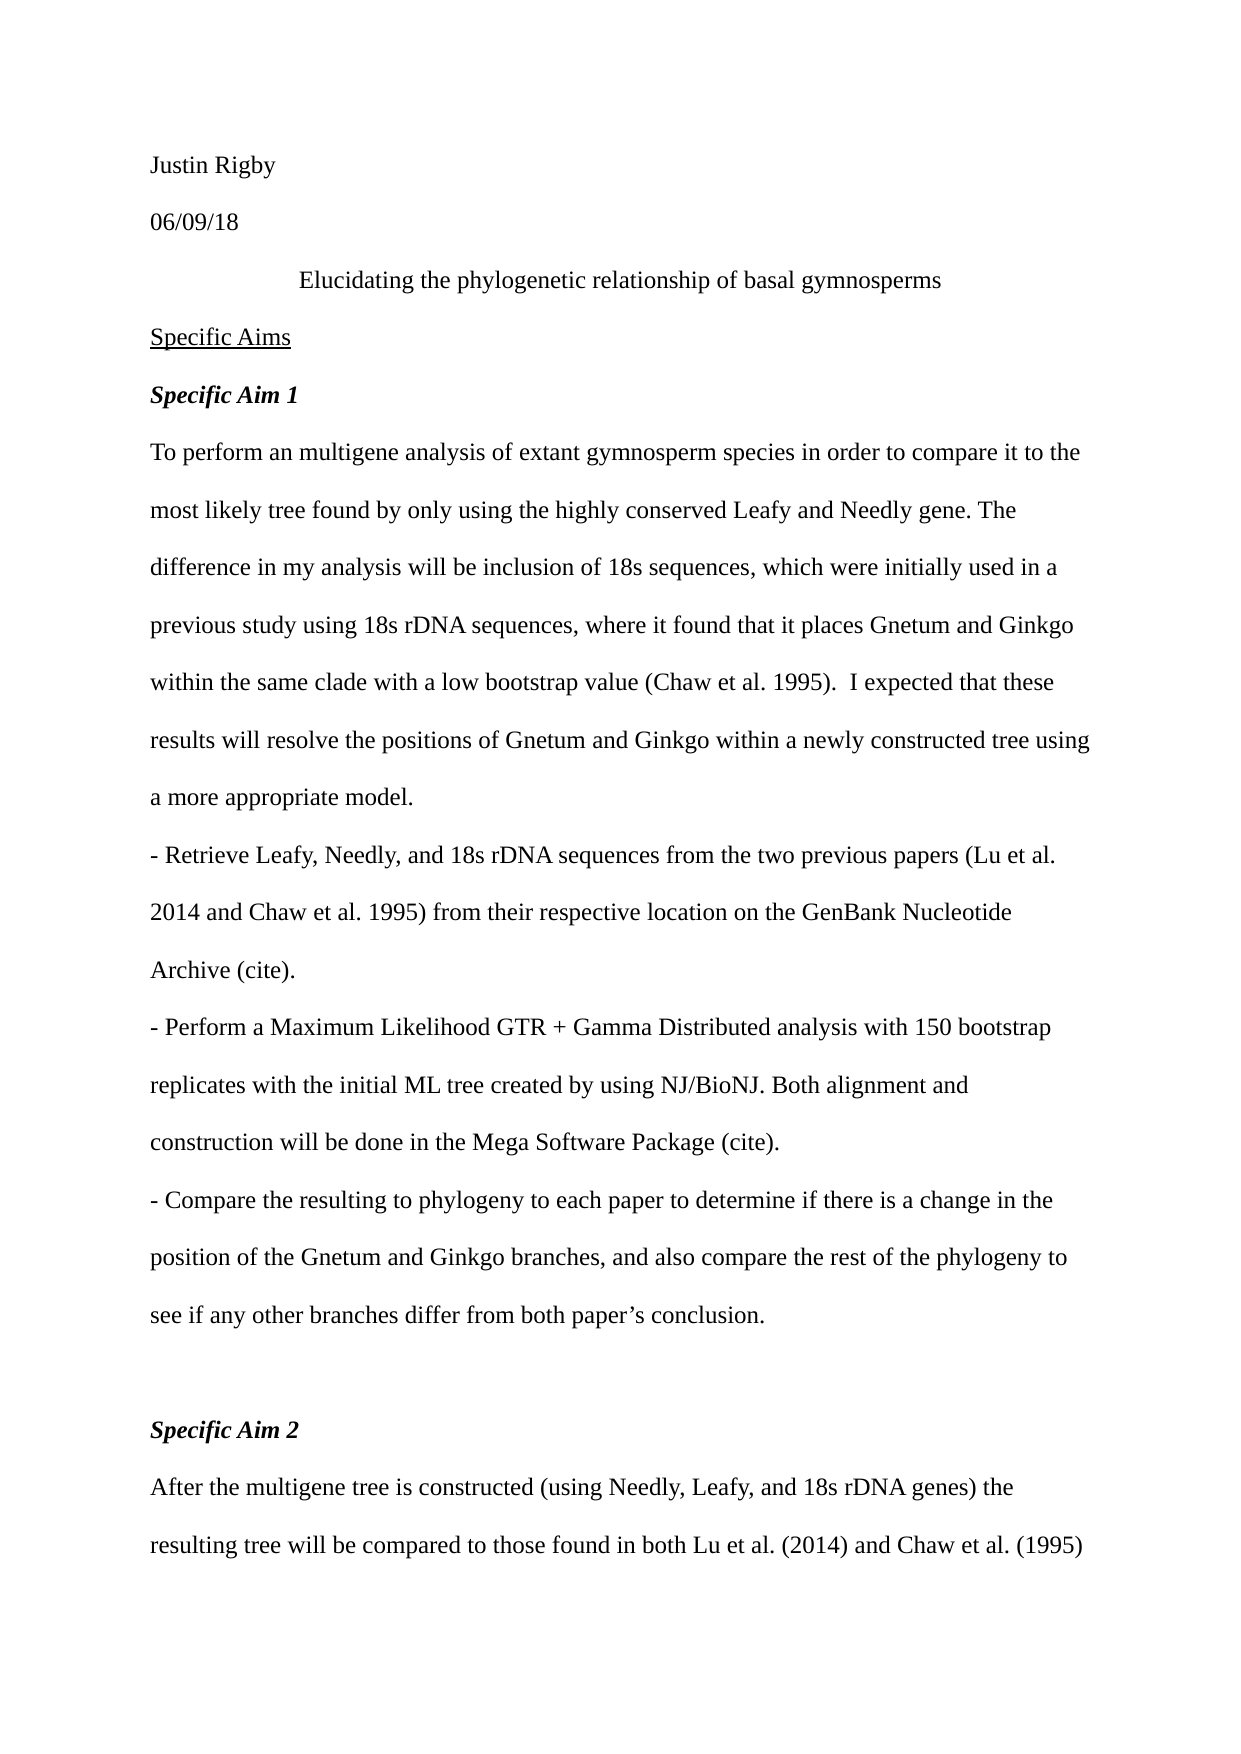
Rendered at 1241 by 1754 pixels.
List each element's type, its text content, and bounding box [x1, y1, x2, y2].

text 06/09/18 [150, 207, 1090, 236]
text Specific Aim 2 [150, 1415, 1090, 1444]
text - Perform a Maximum Likelihood GTR + Gamma Distributed analysis with 150 bootstrap replicates with the initial ML tree created by using NJ/BioNJ. Both alignment and construction will be done in the Mega Software Package (cite). [150, 1012, 1090, 1156]
text Justin Rigby [150, 150, 1090, 179]
text - Retrieve Leafy, Needly, and 18s rDNA sequences from the two previous papers (Lu et al. 2014 and Chaw et al. 1995) from their respective location on the GenBank Nucleotide Archive (cite). [150, 840, 1090, 984]
text After the multigene tree is constructed (using Needly, Leafy, and 18s rDNA genes) the resulting tree will be compared to those found in both Lu et al. (2014) and Chaw et al. (1995) [150, 1472, 1090, 1559]
text To perform an multigene analysis of extant gymnosperm species in order to compare it to the most likely tree found by only using the highly conserved Leafy and Needly gene. The difference in my analysis will be inclusion of 18s sequences, which were initially used in a previous study using 18s rDNA sequences, where it found that it places Gnetum and Ginkgo within the same clade with a low bootstrap value (Chaw et al. 1995). I expected that these results will resolve the positions of Gnetum and Ginkgo within a newly constructed tree using a more appropriate model. [150, 437, 1090, 811]
text Specific Aims [150, 322, 1090, 351]
text Elucidating the phylogenetic relationship of basal gymnosperms [150, 265, 1090, 294]
text Specific Aim 1 [150, 380, 1090, 409]
text - Compare the resulting to phylogeny to each paper to determine if there is a change in the position of the Gnetum and Ginkgo branches, and also compare the rest of the phylogeny to see if any other branches differ from both paper’s conclusion. [150, 1185, 1090, 1329]
